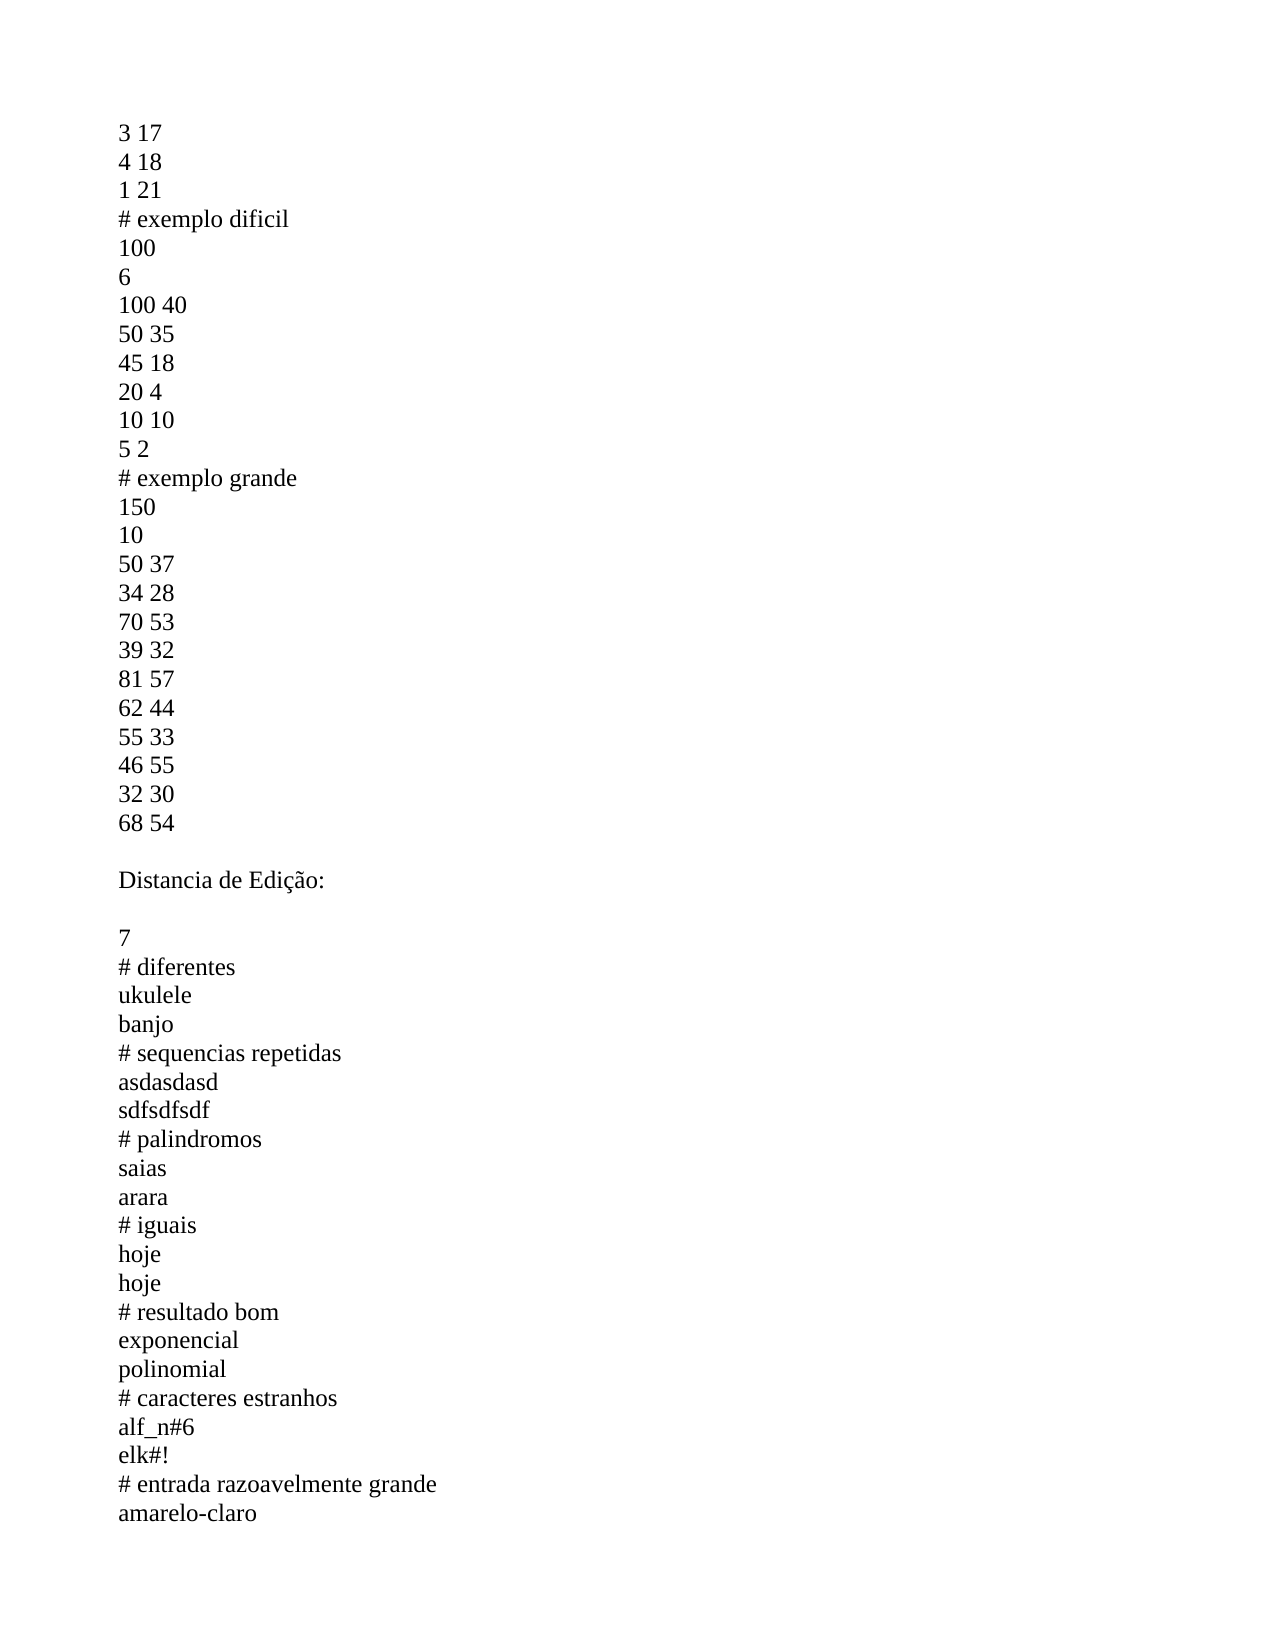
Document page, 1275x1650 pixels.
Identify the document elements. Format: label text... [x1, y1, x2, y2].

text 50 37 [118, 549, 1157, 578]
text elk#! [118, 1441, 1157, 1469]
text alf_n#6 [118, 1412, 1157, 1441]
text # caracteres estranhos [118, 1383, 1157, 1412]
text 55 33 [118, 722, 1157, 751]
text 100 [118, 233, 1157, 262]
text # resultado bom [118, 1297, 1157, 1326]
text 39 32 [118, 636, 1157, 664]
text 10 10 [118, 406, 1157, 434]
text arara [118, 1182, 1157, 1211]
text 3 17 [118, 118, 1157, 147]
text 6 [118, 262, 1157, 291]
text # exemplo grande [118, 463, 1157, 492]
text amarelo-claro [118, 1498, 1157, 1527]
text ukulele [118, 981, 1157, 1009]
text sdfsdfsdf [118, 1096, 1157, 1124]
text 5 2 [118, 434, 1157, 463]
text 10 [118, 521, 1157, 549]
text 62 44 [118, 693, 1157, 722]
text # palindromos [118, 1124, 1157, 1153]
text 70 53 [118, 607, 1157, 636]
text banjo [118, 1009, 1157, 1038]
text # entrada razoavelmente grande [118, 1469, 1157, 1498]
text exponencial [118, 1326, 1157, 1354]
text 4 18 [118, 147, 1157, 176]
text saias [118, 1153, 1157, 1182]
text 46 55 [118, 751, 1157, 779]
text 50 35 [118, 319, 1157, 348]
text 1 21 [118, 176, 1157, 204]
text 150 [118, 492, 1157, 521]
text asdasdasd [118, 1067, 1157, 1096]
text 7 [118, 923, 1157, 952]
text # diferentes [118, 952, 1157, 981]
text # exemplo dificil [118, 204, 1157, 233]
text hoje [118, 1268, 1157, 1297]
text # iguais [118, 1211, 1157, 1239]
text hoje [118, 1239, 1157, 1268]
text polinomial [118, 1354, 1157, 1383]
text 20 4 [118, 377, 1157, 406]
text Distancia de Edição: [118, 866, 1157, 894]
text 32 30 [118, 779, 1157, 808]
text 68 54 [118, 808, 1157, 837]
text 34 28 [118, 578, 1157, 607]
text 81 57 [118, 664, 1157, 693]
text 45 18 [118, 348, 1157, 377]
text 100 40 [118, 291, 1157, 319]
text # sequencias repetidas [118, 1038, 1157, 1067]
